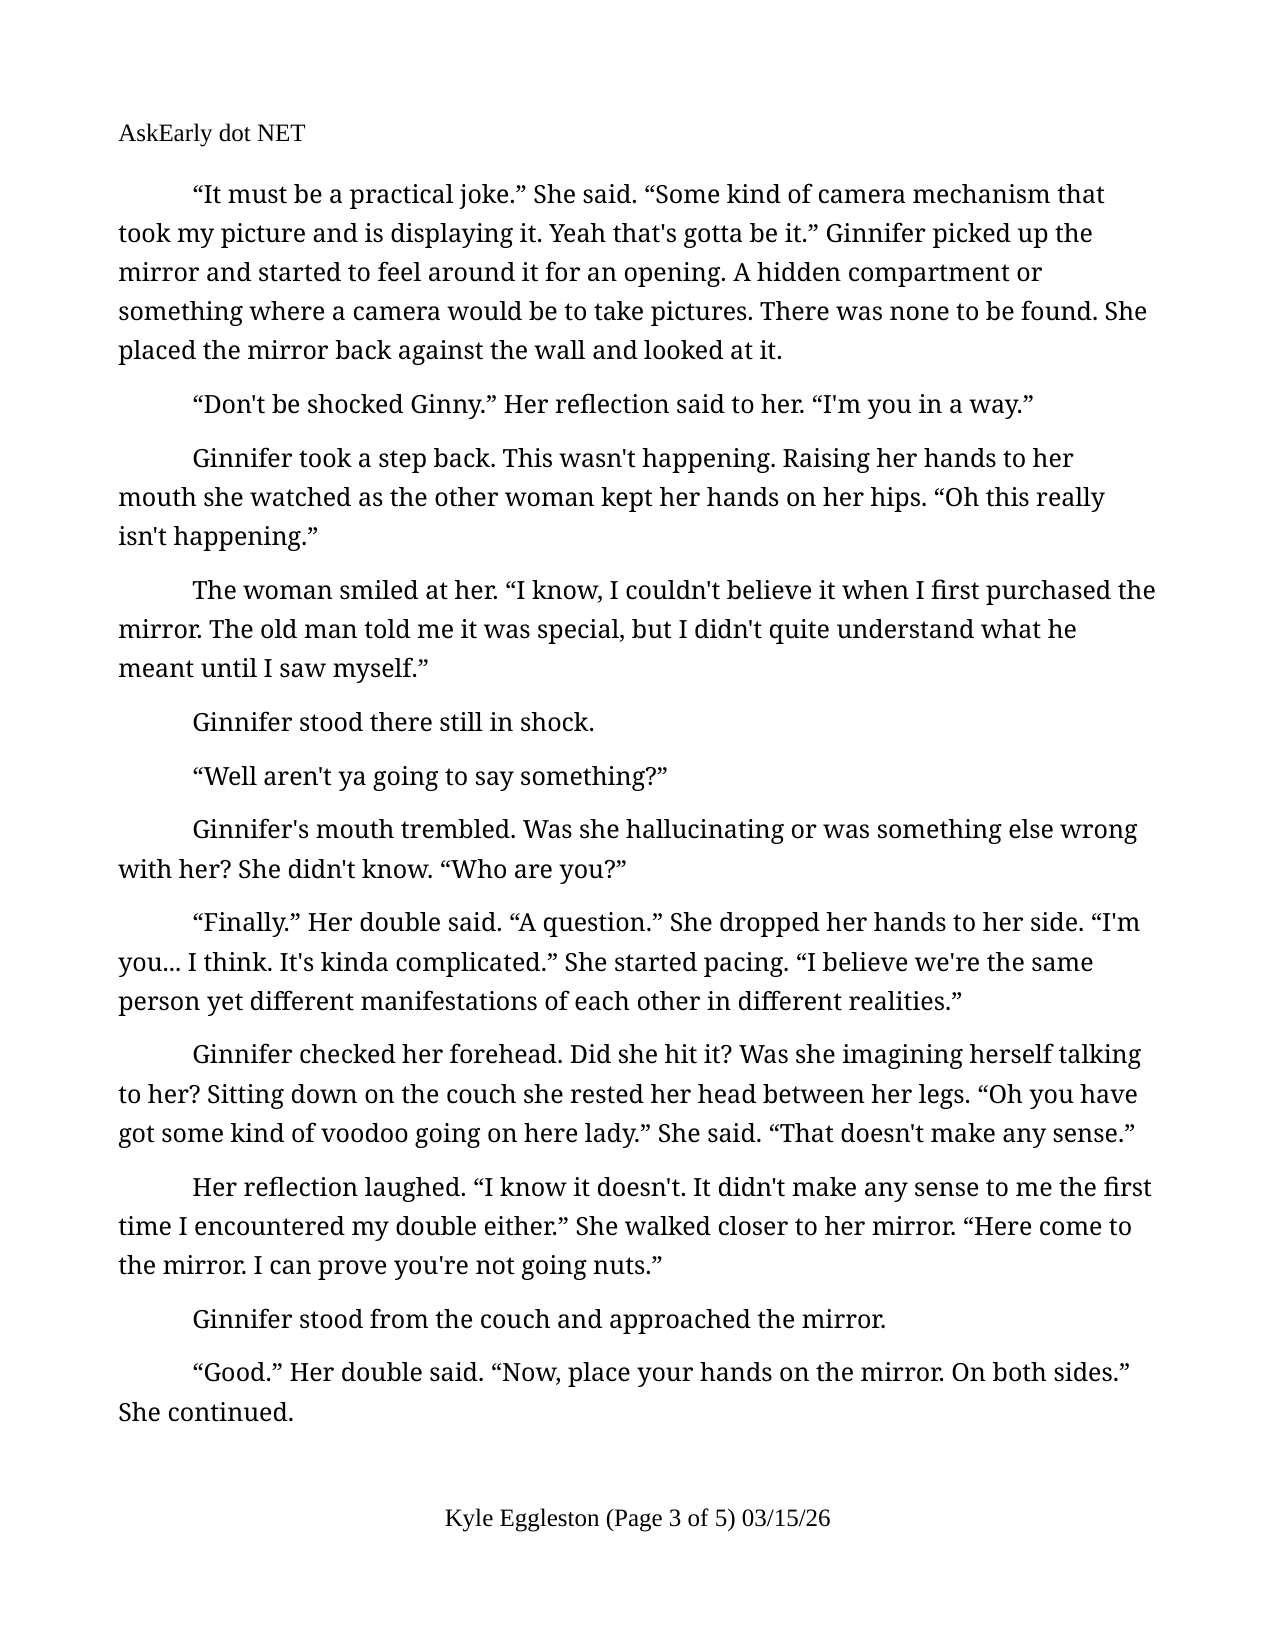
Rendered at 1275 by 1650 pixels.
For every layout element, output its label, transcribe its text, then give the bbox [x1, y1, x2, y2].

text The woman smiled at her. “I know, I couldn't believe it when I first purchased the mirror. The old man told me it was special, but I didn't quite understand what he meant until I saw myself.” [118, 573, 1157, 685]
text “It must be a practical joke.” She said. “Some kind of camera mechanism that took my picture and is displaying it. Yeah that's gotta be it.” Ginnifer picked up the mirror and started to feel around it for an opening. A hidden compartment or something where a camera would be to take pictures. There was none to be found. She placed the mirror back against the wall and looked at it. [118, 176, 1157, 367]
text Ginnifer stood there still in shock. [118, 705, 1157, 739]
text “Finally.” Her double said. “A question.” She dropped her hands to her side. “I'm you... I think. It's kinda complicated.” She started pacing. “I believe we're the same person yet different manifestations of each other in different realities.” [118, 905, 1157, 1017]
text Ginnifer checked her forehead. Did she hit it? Was she imagining herself talking to her? Sitting down on the couch she rested her head between her legs. “Oh you have got some kind of voodoo going on here lady.” She said. “That doesn't make any sense.” [118, 1037, 1157, 1149]
text Ginnifer took a step back. This wasn't happening. Raising her hands to her mouth she watched as the other woman kept her hands on her hips. “Oh this really isn't happening.” [118, 441, 1157, 553]
text Her reflection laughed. “I know it doesn't. It didn't make any sense to me the first time I encountered my double either.” She walked closer to her mirror. “Here come to the mirror. I can prove you're not going nuts.” [118, 1169, 1157, 1282]
text “Good.” Her double said. “Now, place your hands on the mirror. On both sides.” She continued. [118, 1355, 1157, 1428]
text Ginnifer's mouth trembled. Was she hallucinating or was something else wrong with her? She didn't know. “Who are you?” [118, 812, 1157, 885]
text Ginnifer stood from the couch and approached the mirror. [118, 1301, 1157, 1335]
text “Well aren't ya going to say something?” [118, 758, 1157, 792]
text “Don't be shocked Ginny.” Her reflection said to her. “I'm you in a way.” [118, 387, 1157, 421]
